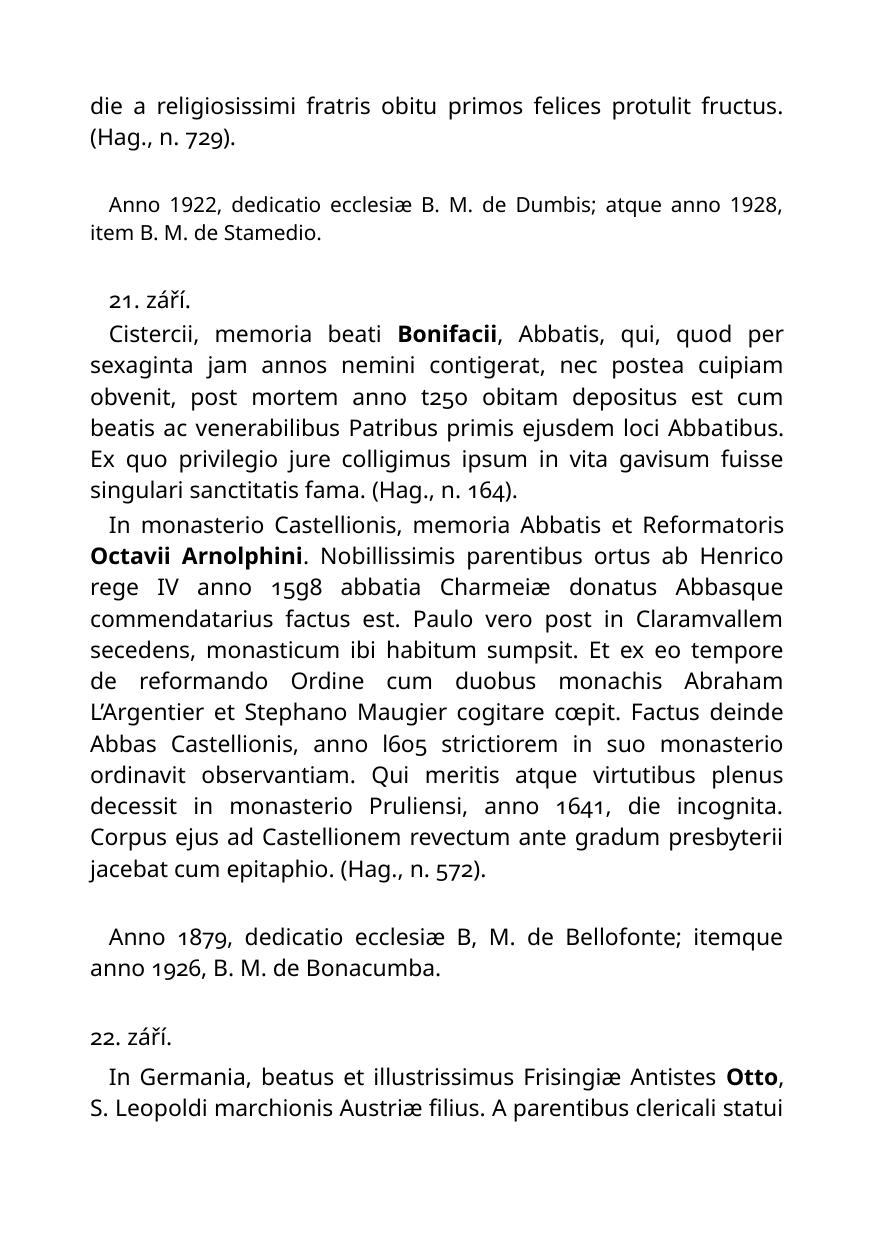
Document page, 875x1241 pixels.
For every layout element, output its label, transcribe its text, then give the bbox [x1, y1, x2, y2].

text Cistercii, memoria beati Bonifacii, Abbatis, qui, quod per sexaginta jam annos nemini contigerat, nec postea cuipiam obvenit, post mortem anno t25o obitam depositus est cum beatis ac venerabilibus Patribus primis ejusdem loci Abba­tibus. Ex quo privilegio jure colligimus ipsum in vita gavisum fuisse singulari sanctitatis fama. (Hag., n. 164). [90, 318, 784, 506]
text die a religiosissimi fratris obitu primos felices protulit fructus. (Hag., n. 729). [90, 90, 784, 152]
text In Germania, beatus et illustrissimus Frisingiæ Antistes Otto, S. Leopoldi marchionis Austriæ filius. A parentibus clericali statui [90, 1061, 784, 1123]
text 22. září. [90, 1021, 784, 1052]
text 21. září. [90, 284, 784, 315]
text In monasterio Castellionis, memoria Abbatis et Reforma­toris Octavii Arnolphini. Nobillissimis parentibus ortus ab Henrico rege IV anno 15g8 abbatia Charmeiæ donatus Abbasque commendatarius factus est. Paulo vero post in Claramvallem secedens, monasticum ibi habitum sumpsit. Et ex eo tempore de reformando Ordine cum duobus monachis Abraham L’Argentier et Stephano Maugier cogitare cœpit. Factus deinde Abbas Castellionis, anno l6o5 strictiorem in suo monasterio ordinavit observantiam. Qui meritis atque virtutibus plenus decessit in monasterio Pruliensi, anno 1641, die incognita. Corpus ejus ad Castellionem revectum ante gradum presbyterii jacebat cum epitaphio. (Hag., n. 572). [90, 509, 784, 884]
text Anno 1922, dedicatio ecclesiæ B. M. de Dumbis; atque anno 1928, item B. M. de Stamedio. [90, 190, 784, 247]
text Anno 1879, dedicatio ecclesiæ B, M. de Bellofonte; itemque anno 1926, B. M. de Bonacumba. [90, 921, 784, 983]
